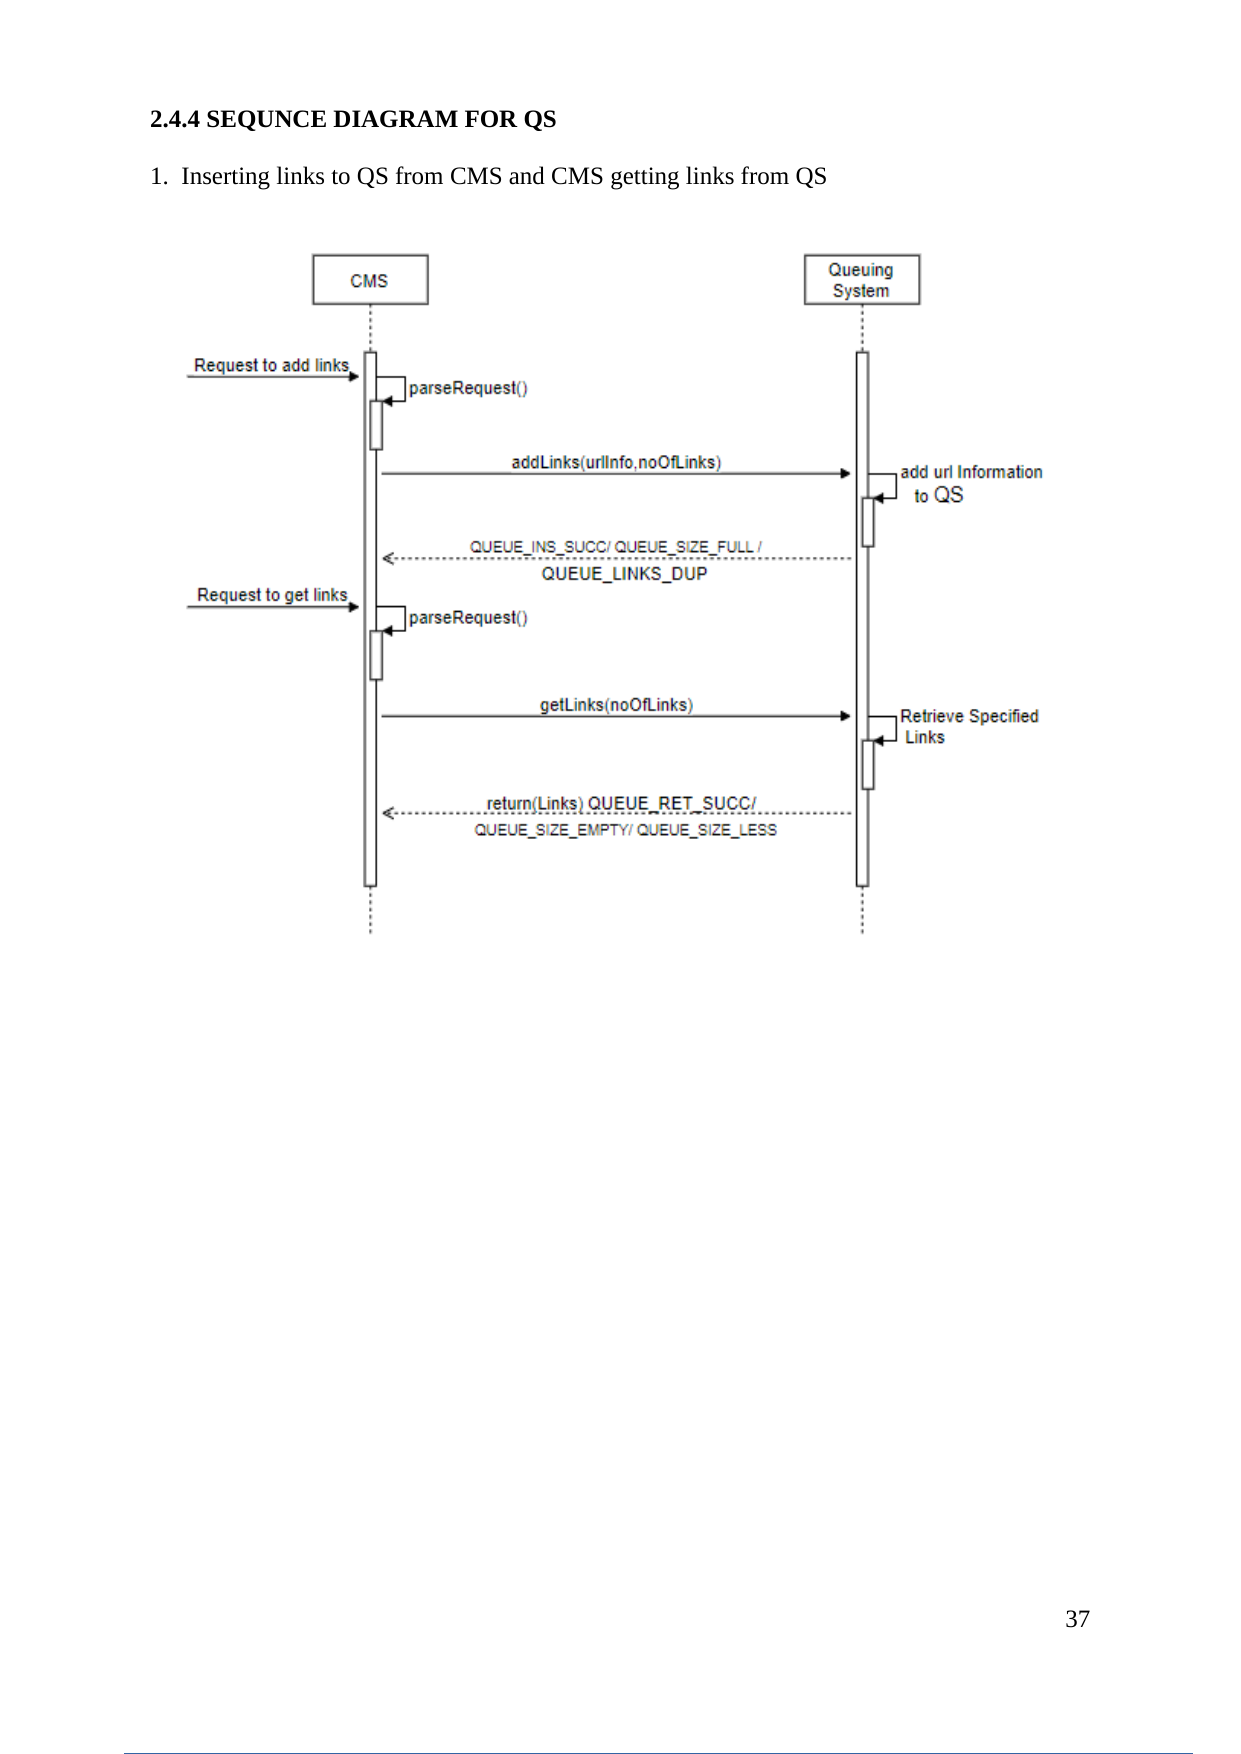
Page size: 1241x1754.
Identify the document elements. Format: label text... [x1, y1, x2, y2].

text 1. Inserting links to QS from CMS and CMS getting links from QS [150, 161, 1090, 190]
text 2.4.4 SEQUNCE DIAGRAM FOR QS [150, 104, 1090, 132]
